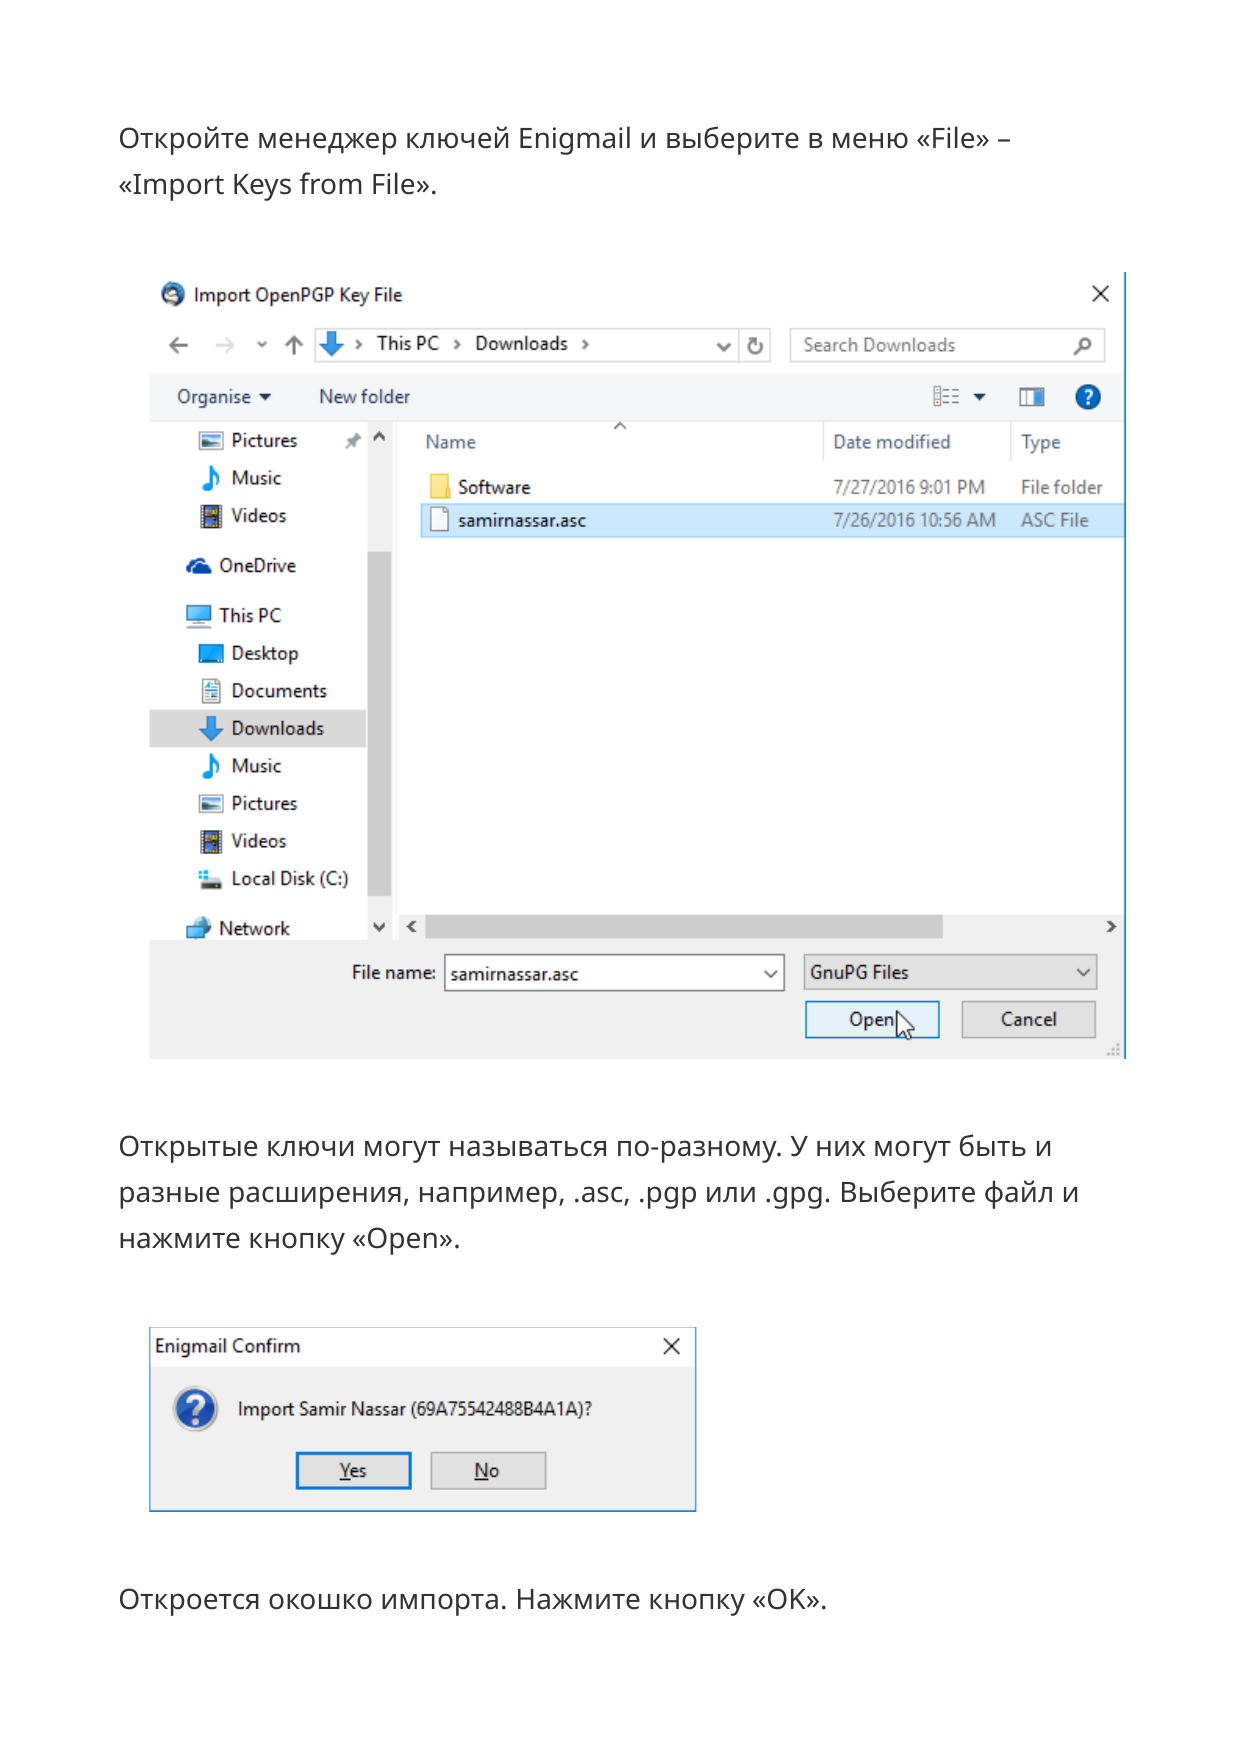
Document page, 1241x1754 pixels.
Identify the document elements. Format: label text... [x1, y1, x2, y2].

text Открытые ключи могут называться по-разному. У них могут быть и разные расширения, например, .asc, .pgp или .gpg. Выберите файл и нажмите кнопку «Open». [118, 1127, 1122, 1257]
picture [149, 1327, 697, 1512]
text Откроется окошко импорта. Нажмите кнопку «OK». [118, 1579, 1122, 1618]
picture [149, 272, 1126, 1059]
text Откройте менеджер ключей Enigmail и выберите в меню «File» – «Import Keys from File». [118, 118, 1122, 202]
